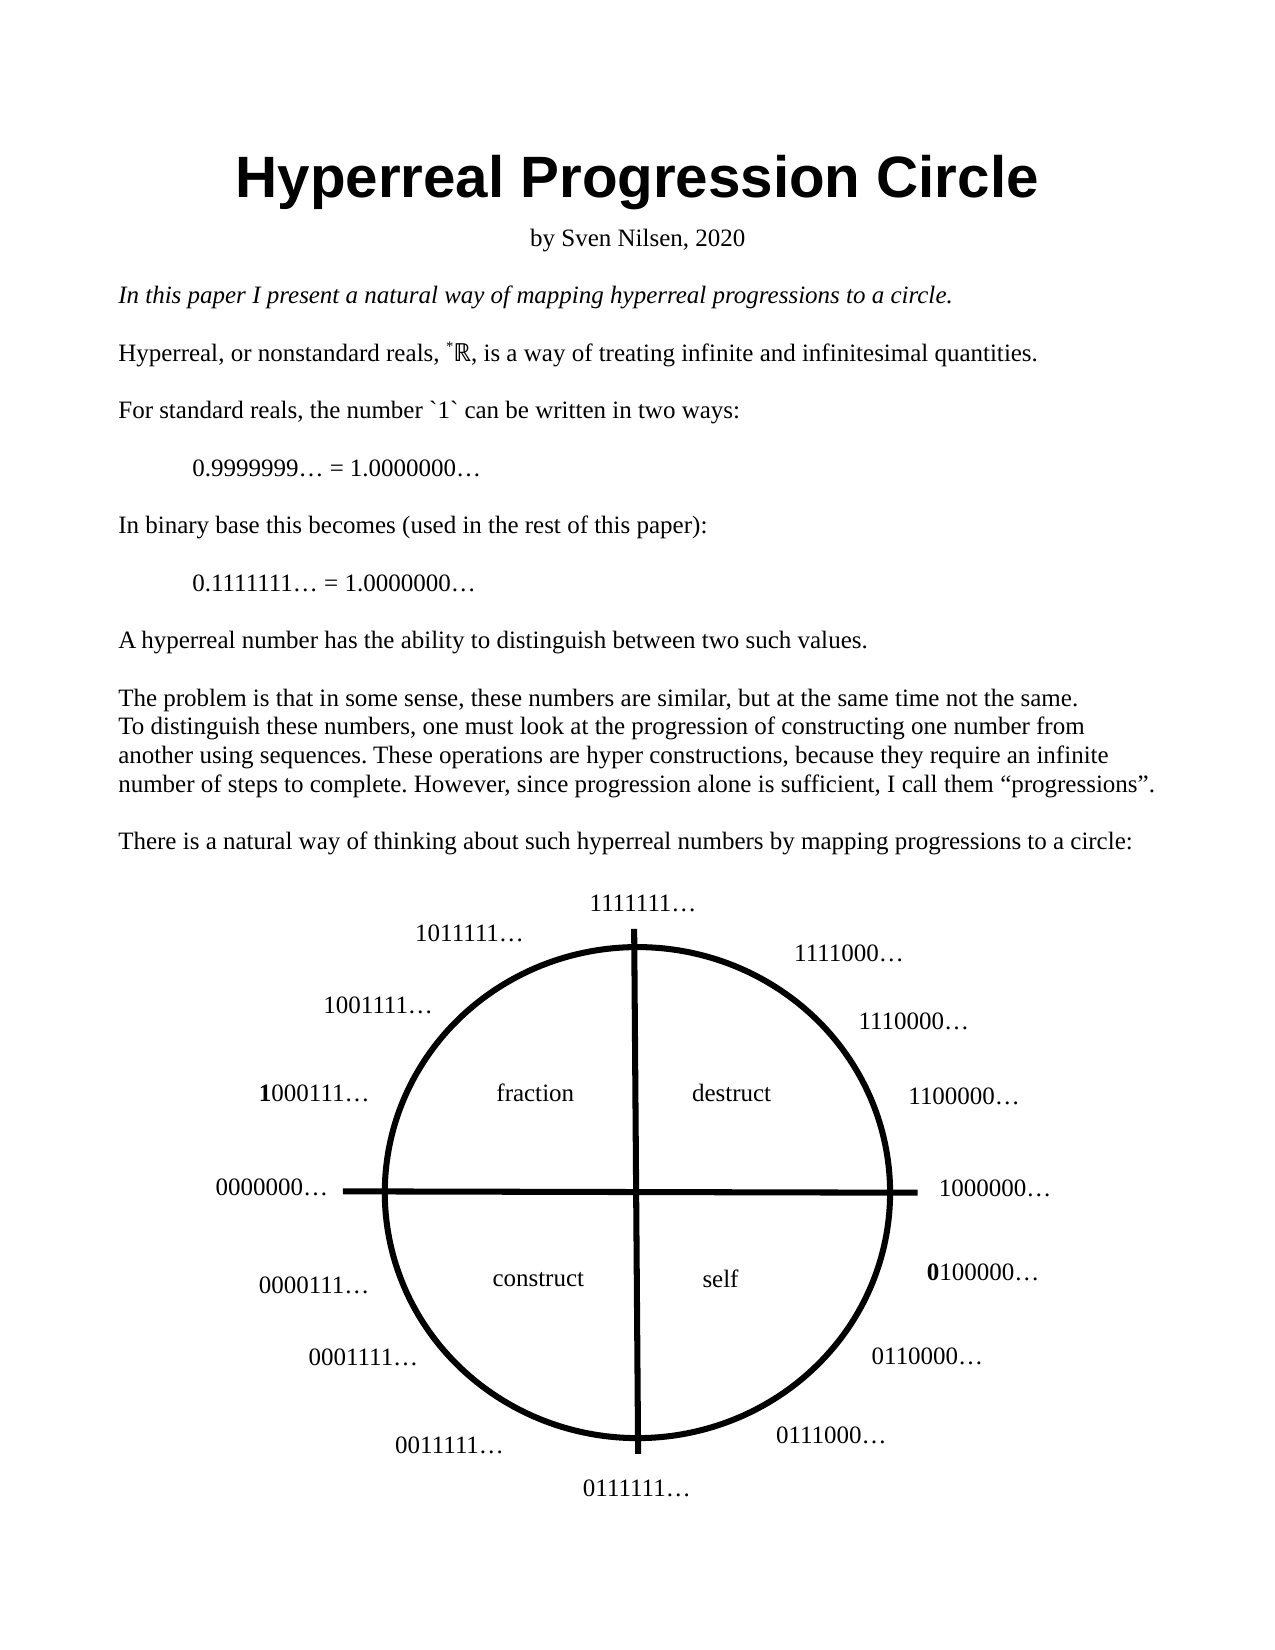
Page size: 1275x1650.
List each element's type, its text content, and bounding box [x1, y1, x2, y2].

text The problem is that in some sense, these numbers are similar, but at the same time not the same. [118, 683, 1157, 711]
text Hyperreal, or nonstandard reals, *ℝ, is a way of treating infinite and infinitesimal quantities. [118, 338, 1157, 366]
text A hyperreal number has the ability to distinguish between two such values. [118, 625, 1157, 654]
text In binary base this becomes (used in the rest of this paper): [118, 510, 1157, 539]
text In this paper I present a natural way of mapping hyperreal progressions to a circle. [118, 280, 1157, 309]
title Hyperreal Progression Circle [118, 143, 1157, 210]
text There is a natural way of thinking about such hyperreal numbers by mapping progressions to a circle: [118, 826, 1157, 855]
text 0.1111111… = 1.0000000… [118, 568, 1157, 596]
text 0.9999999… = 1.0000000… [118, 453, 1157, 481]
text For standard reals, the number `1` can be written in two ways: [118, 395, 1157, 424]
text by Sven Nilsen, 2020 [118, 223, 1157, 251]
text To distinguish these numbers, one must look at the progression of constructing one number from another using sequences. These operations are hyper constructions, because they require an infinite number of steps to complete. However, since progression alone is sufficient, I call them “progressions”. [118, 711, 1157, 798]
